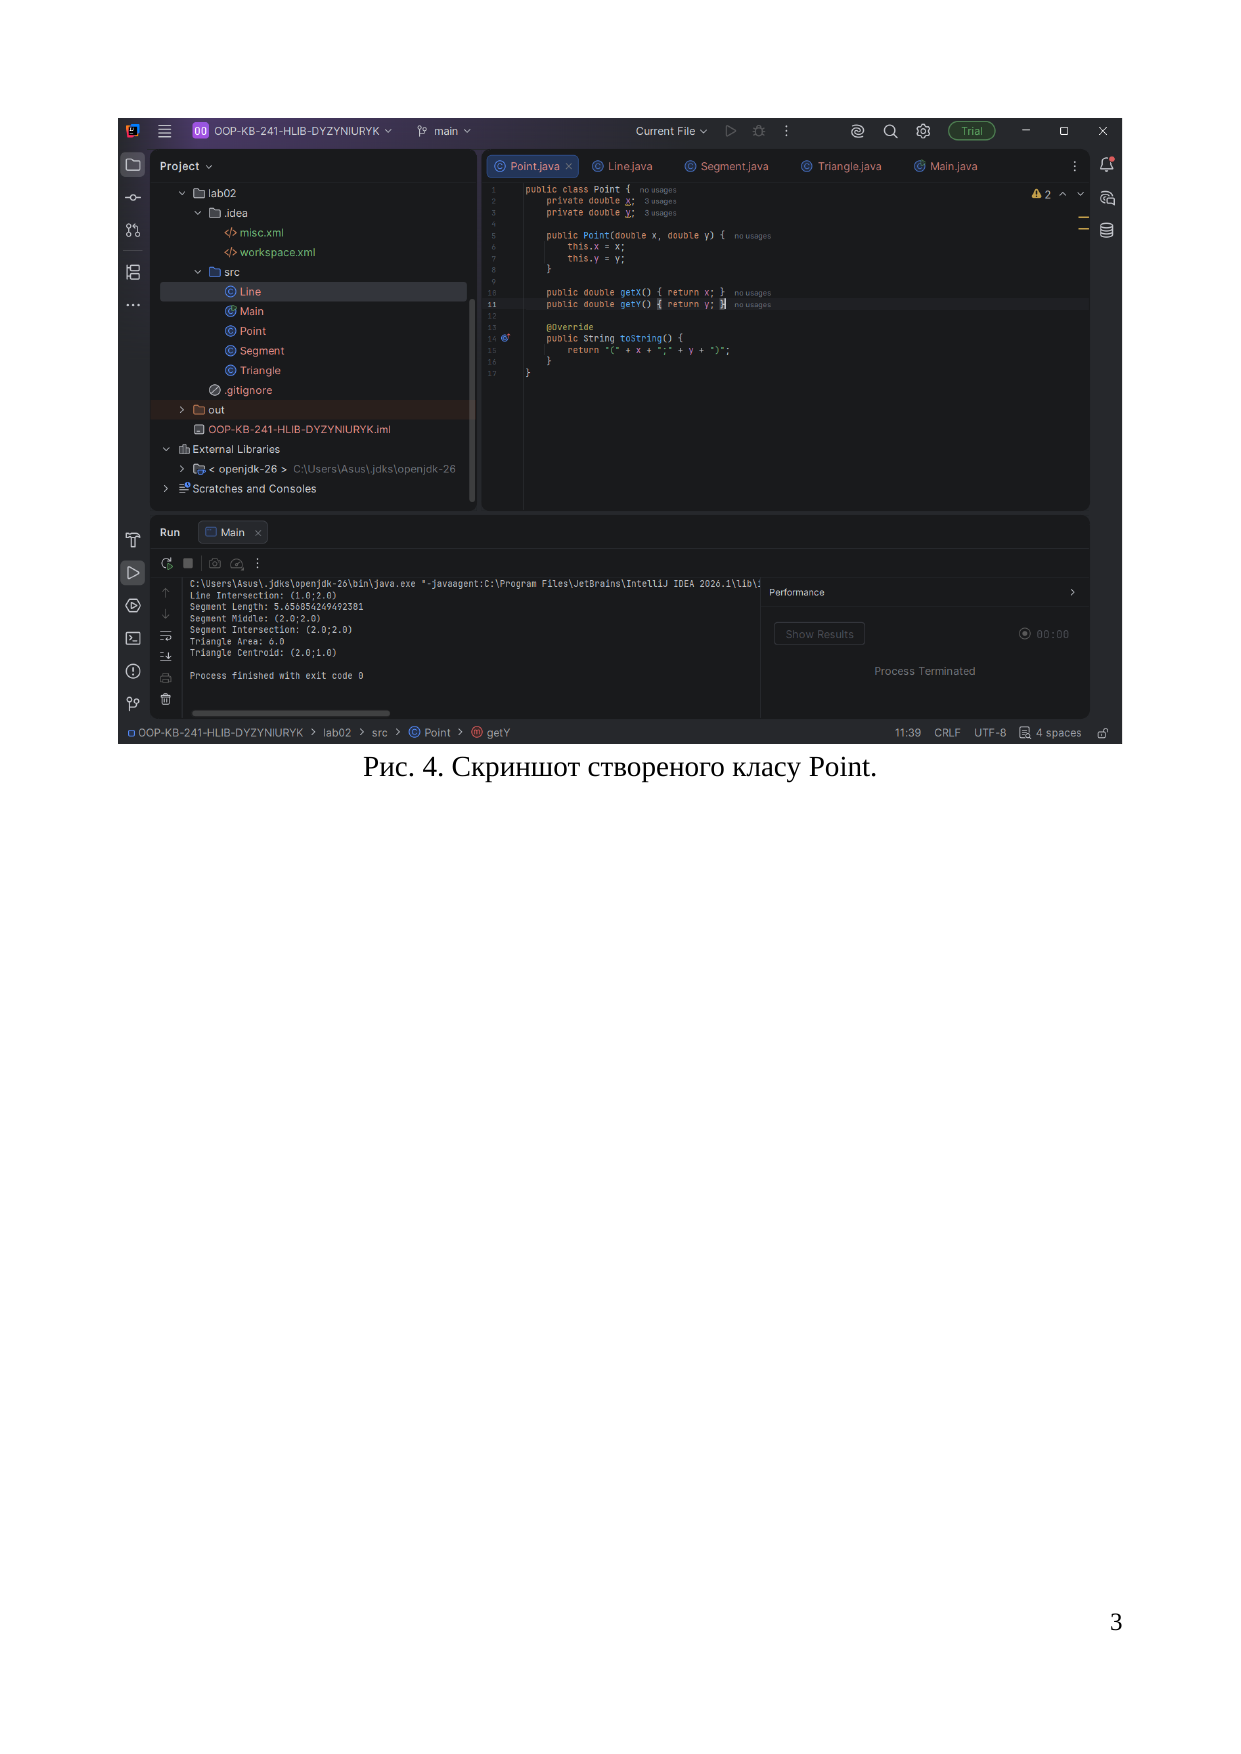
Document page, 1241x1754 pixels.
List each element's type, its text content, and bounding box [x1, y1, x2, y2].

text Рис. 4. Скриншот створеного класу Point. [118, 744, 1122, 783]
picture [118, 118, 1123, 744]
